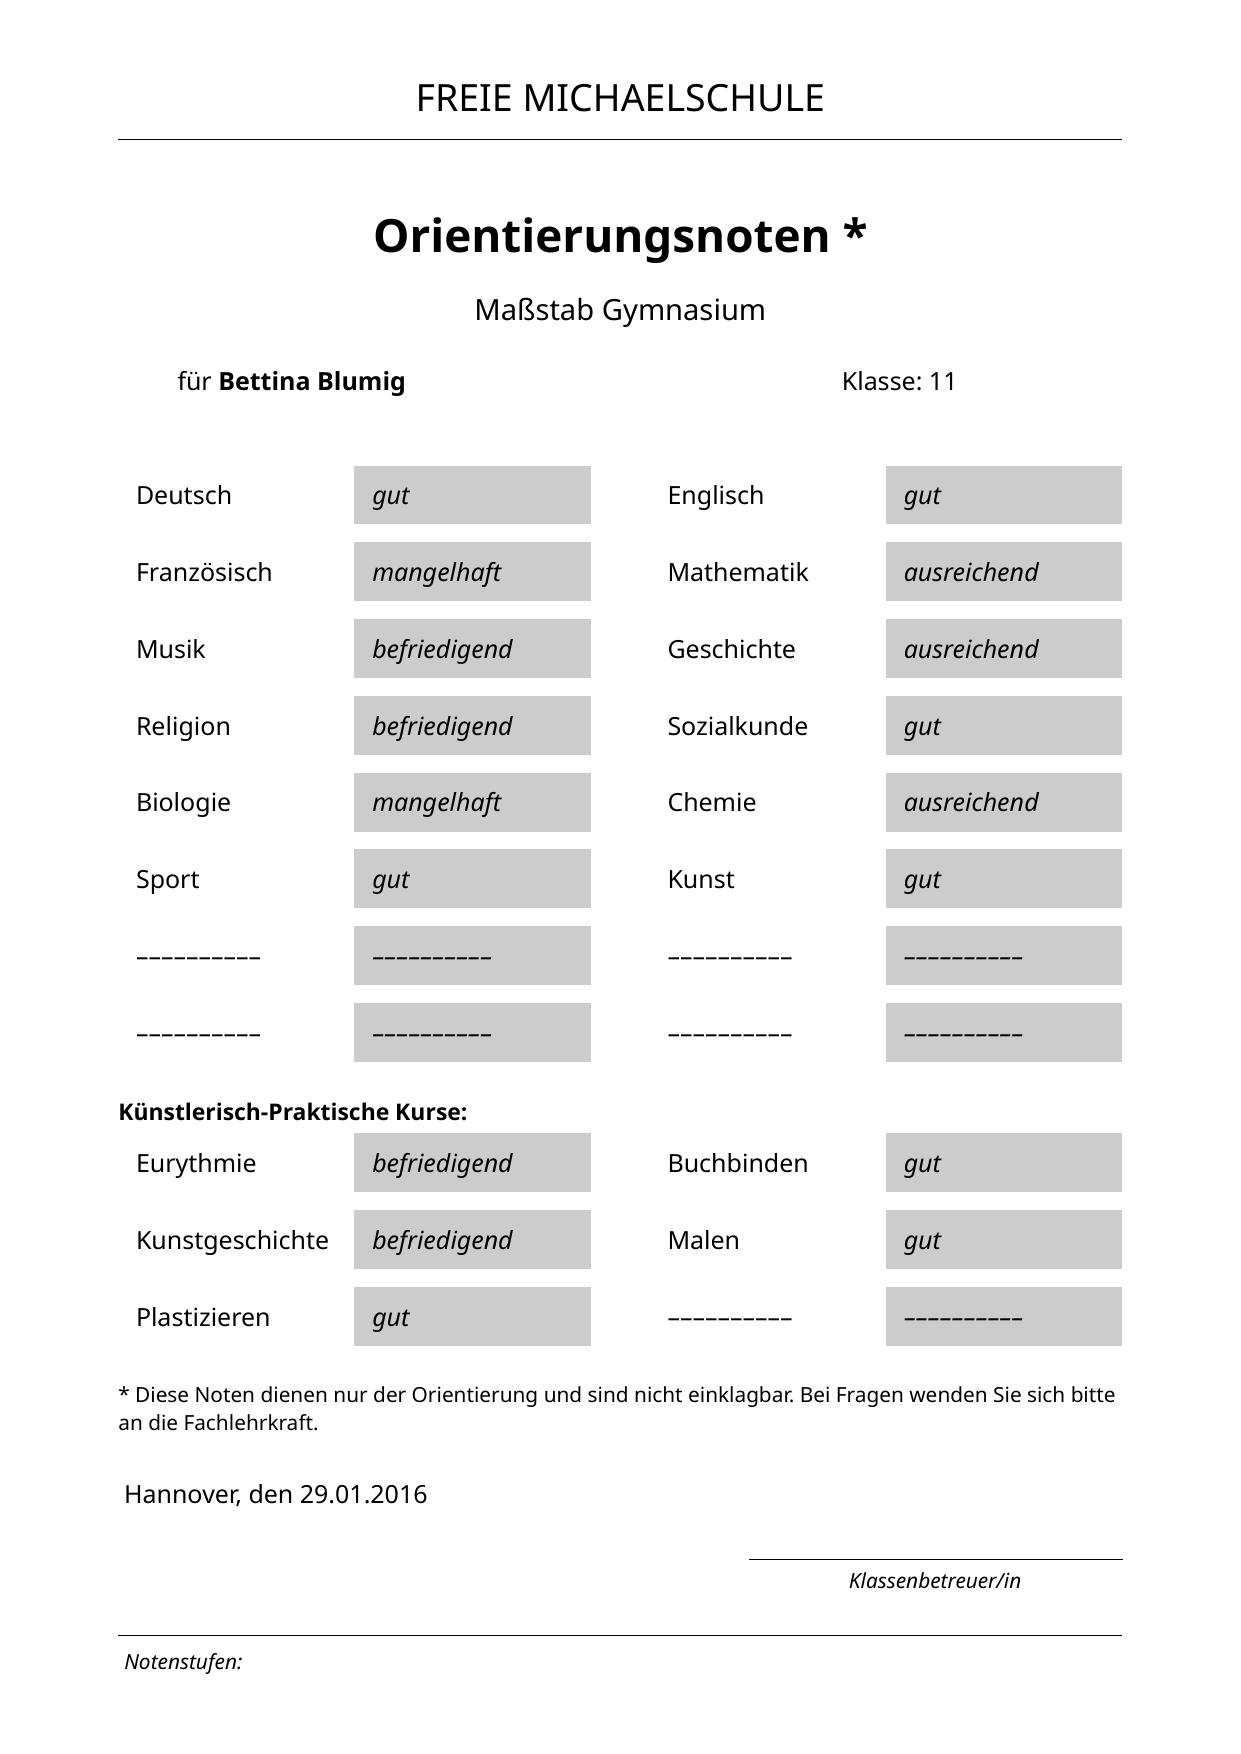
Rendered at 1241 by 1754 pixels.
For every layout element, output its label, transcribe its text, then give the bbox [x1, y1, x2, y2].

table_header [955, 1636, 1122, 1687]
table_cell –––––––––– [650, 926, 886, 985]
table_cell –––––––––– [118, 1003, 354, 1062]
table_cell [591, 696, 649, 755]
table_cell [650, 525, 886, 542]
table_cell [886, 832, 1122, 849]
table_cell [354, 1269, 591, 1287]
table_cell [118, 525, 354, 542]
table_cell [354, 525, 591, 542]
table_cell Religion [118, 696, 354, 755]
table_cell [591, 1210, 649, 1269]
table_header gut [886, 466, 1122, 524]
table_cell [354, 678, 591, 696]
table_cell [650, 601, 886, 619]
table_cell –––––––––– [650, 1287, 886, 1346]
table_cell gut [354, 849, 591, 908]
table_cell [591, 1287, 649, 1346]
table_cell [650, 1269, 886, 1287]
text Künstlerisch-Praktische Kurse: [118, 1096, 1122, 1127]
table_cell [354, 832, 591, 849]
table_header gut [354, 466, 591, 524]
table_cell Kunstgeschichte [118, 1210, 354, 1269]
table_cell –––––––––– [886, 1003, 1122, 1062]
table_cell [650, 832, 886, 849]
title Orientierungsnoten * [118, 203, 1122, 266]
table_cell Kunst [650, 849, 886, 908]
table_cell gut [886, 1210, 1122, 1269]
table_cell [650, 1192, 886, 1210]
table_header für Bettina Blumig [177, 363, 842, 397]
table_header Englisch [650, 466, 886, 524]
table_cell Klassenbetreuer/in [749, 1560, 1123, 1600]
table_cell [591, 1269, 649, 1287]
table_cell [118, 1559, 749, 1600]
table_header [591, 466, 649, 524]
table_cell [886, 601, 1122, 619]
table_header [620, 1636, 787, 1687]
table_cell [591, 755, 649, 773]
table_cell befriedigend [354, 696, 591, 755]
table_header gut [886, 1133, 1122, 1192]
table_header Klasse: 11 [842, 363, 1063, 397]
table_cell [118, 909, 354, 926]
subtitle Maßstab Gymnasium [118, 289, 1122, 329]
table_cell [591, 542, 649, 601]
table_cell –––––––––– [118, 926, 354, 985]
table_header [453, 1636, 620, 1687]
table_cell [886, 909, 1122, 926]
table_header Notenstufen: [118, 1636, 285, 1687]
table_cell ausreichend [886, 542, 1122, 601]
table_cell –––––––––– [886, 926, 1122, 985]
table_cell [650, 755, 886, 773]
table_cell [354, 1192, 591, 1210]
table_cell [591, 525, 649, 542]
table_cell –––––––––– [354, 1003, 591, 1062]
table_cell Mathematik [650, 542, 886, 601]
table_cell Sozialkunde [650, 696, 886, 755]
table_cell [118, 832, 354, 849]
table_cell [354, 909, 591, 926]
table_cell [650, 909, 886, 926]
text * Diese Noten dienen nur der Orientierung und sind nicht einklagbar. Bei Fragen wenden Sie sich bitte an die Fachlehrkraft. [118, 1380, 1122, 1437]
table_cell Sport [118, 849, 354, 908]
table_cell gut [886, 849, 1122, 908]
table_cell befriedigend [354, 619, 591, 678]
table_cell [118, 755, 354, 773]
table_header [285, 1636, 453, 1687]
table_cell Plastizieren [118, 1287, 354, 1346]
table_cell Französisch [118, 542, 354, 601]
table_header [788, 1636, 955, 1687]
table_header [749, 1471, 1123, 1559]
table_cell [886, 1192, 1122, 1210]
table_cell [886, 985, 1122, 1003]
table_cell –––––––––– [886, 1287, 1122, 1346]
table_cell [591, 985, 649, 1003]
table_cell [650, 678, 886, 696]
table_cell Malen [650, 1210, 886, 1269]
table_header Buchbinden [650, 1133, 886, 1192]
table_cell ausreichend [886, 619, 1122, 678]
table_header Hannover, den 29.01.2016 [118, 1471, 749, 1559]
table_header befriedigend [354, 1133, 591, 1192]
table_cell [591, 832, 649, 849]
table_cell [886, 678, 1122, 696]
table_cell [118, 1269, 354, 1287]
table_cell [591, 678, 649, 696]
table_cell mangelhaft [354, 773, 591, 832]
table_cell [591, 926, 649, 985]
table_cell Musik [118, 619, 354, 678]
table_cell [354, 755, 591, 773]
table_cell [354, 985, 591, 1003]
table_cell –––––––––– [650, 1003, 886, 1062]
table_cell gut [886, 696, 1122, 755]
table_cell Geschichte [650, 619, 886, 678]
table_cell Biologie [118, 773, 354, 832]
table_cell [886, 755, 1122, 773]
table_header [591, 1133, 649, 1192]
table_cell [591, 773, 649, 832]
table_cell gut [354, 1287, 591, 1346]
table_cell [591, 1003, 649, 1062]
table_cell [591, 601, 649, 619]
table_cell –––––––––– [354, 926, 591, 985]
table_cell [591, 619, 649, 678]
table_cell [591, 849, 649, 908]
table_cell mangelhaft [354, 542, 591, 601]
table_cell [354, 601, 591, 619]
table_cell [886, 1269, 1122, 1287]
table_header Deutsch [118, 466, 354, 524]
table_cell Chemie [650, 773, 886, 832]
table_cell [886, 525, 1122, 542]
table_cell [591, 909, 649, 926]
table_cell [118, 985, 354, 1003]
table_cell [118, 678, 354, 696]
table_cell ausreichend [886, 773, 1122, 832]
table_cell [118, 1192, 354, 1210]
table_cell befriedigend [354, 1210, 591, 1269]
table_cell [118, 601, 354, 619]
text FREIE MICHAELSCHULE [118, 71, 1122, 122]
table_cell [650, 985, 886, 1003]
table_header Eurythmie [118, 1133, 354, 1192]
table_cell [591, 1192, 649, 1210]
